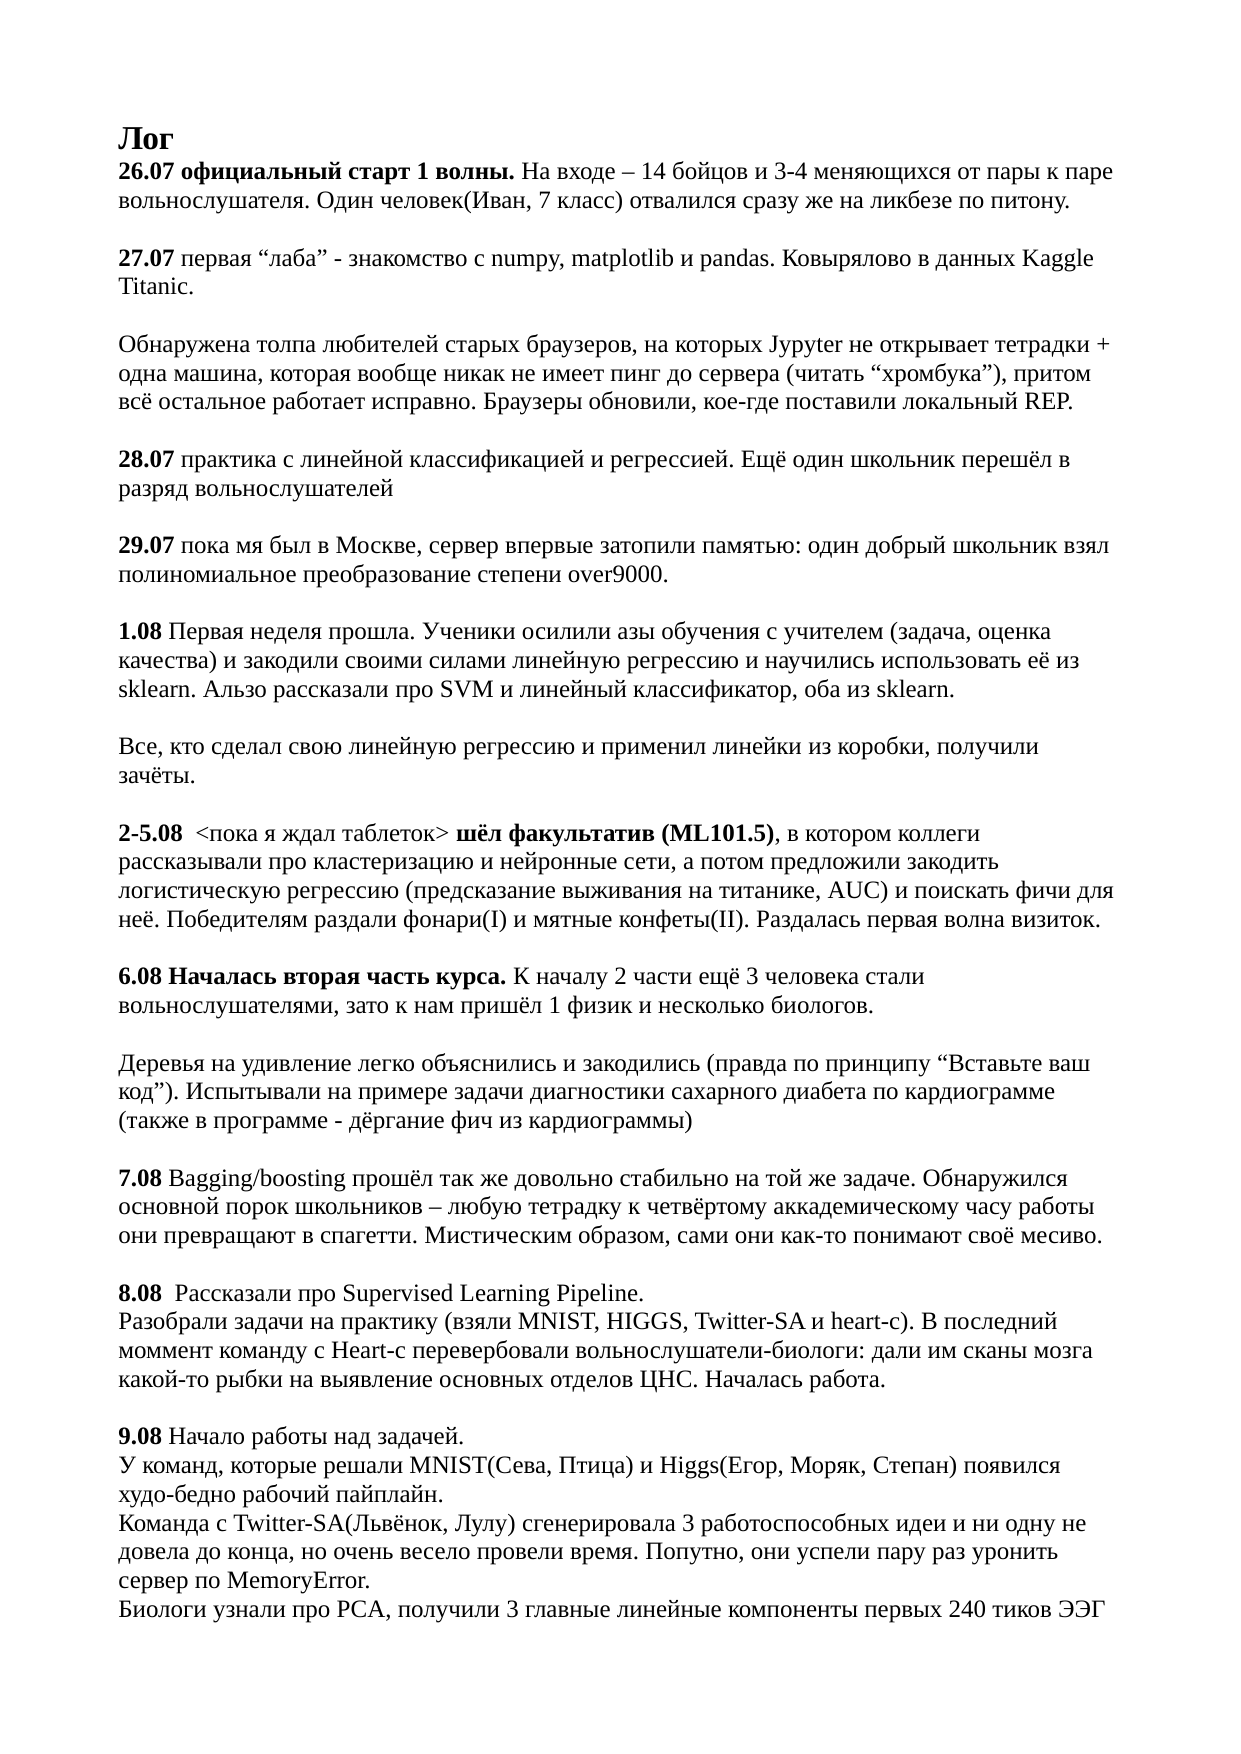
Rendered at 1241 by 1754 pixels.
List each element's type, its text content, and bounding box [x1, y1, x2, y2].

text 26.07 официальный старт 1 волны. На входе – 14 бойцов и 3-4 меняющихся от пары к паре вольнослушателя. Один человек(Иван, 7 класс) отвалился сразу же на ликбезе по питону. [118, 156, 1122, 214]
text 1.08 Первая неделя прошла. Ученики осилили азы обучения с учителем (задача, оценка качества) и закодили своими силами линейную регрессию и научились использовать её из sklearn. Альзо рассказали про SVM и линейный классификатор, оба из sklearn. [118, 616, 1122, 703]
text 29.07 пока мя был в Москве, сервер впервые затопили памятью: один добрый школьник взял полиномиальное преобразование степени over9000. [118, 530, 1122, 588]
text 28.07 практика с линейной классификацией и регрессией. Ещё один школьник перешёл в разряд вольнослушателей [118, 444, 1122, 501]
text Команда с Twitter-SA(Львёнок, Лулу) сгенерировала 3 работоспособных идеи и ни одну не довела до конца, но очень весело провели время. Попутно, они успели пару раз уронить сервер по MemoryError. [118, 1508, 1122, 1594]
text 9.08 Начало работы над задачей. [118, 1421, 1122, 1450]
text Все, кто сделал свою линейную регрессию и применил линейки из коробки, получили зачёты. [118, 731, 1122, 789]
text Обнаружена толпа любителей старых браузеров, на которых Jypyter не открывает тетрадки + одна машина, которая вообще никак не имеет пинг до сервера (читать “хромбука”), притом всё остальное работает исправно. Браузеры обновили, кое-где поставили локальный REP. [118, 329, 1122, 415]
text Разобрали задачи на практику (взяли MNIST, HIGGS, Twitter-SA и heart-c). В последний моммент команду с Heart-c перевербовали вольнослушатели-биологи: дали им сканы мозга какой-то рыбки на выявление основных отделов ЦНС. Началась работа. [118, 1306, 1122, 1393]
text 6.08 Началась вторая часть курса. К началу 2 части ещё 3 человека стали вольнослушателями, зато к нам пришёл 1 физик и несколько биологов. [118, 961, 1122, 1019]
text Лог [118, 118, 1122, 156]
text Деревья на удивление легко объяснились и закодились (правда по принципу “Вставьте ваш код”). Испытывали на примере задачи диагностики сахарного диабета по кардиограмме (также в программе - дёргание фич из кардиограммы) [118, 1048, 1122, 1134]
text 27.07 первая “лаба” - знакомство с numpy, matplotlib и pandas. Ковырялово в данных Kaggle Titanic. [118, 243, 1122, 300]
text У команд, которые решали MNIST(Сева, Птица) и Higgs(Егор, Моряк, Степан) появился худо-бедно рабочий пайплайн. [118, 1450, 1122, 1508]
text 8.08 Рассказали про Supervised Learning Pipeline. [118, 1278, 1122, 1306]
text Биологи узнали про PCA, получили 3 главные линейные компоненты первых 240 тиков ЭЭГ [118, 1594, 1122, 1623]
text 2-5.08 <пока я ждал таблеток> шёл факультатив (ML101.5), в котором коллеги рассказывали про кластеризацию и нейронные сети, а потом предложили закодить логистическую регрессию (предсказание выживания на титанике, AUC) и поискать фичи для неё. Победителям раздали фонари(I) и мятные конфеты(II). Раздалась первая волна визиток. [118, 818, 1122, 933]
text 7.08 Bagging/boosting прошёл так же довольно стабильно на той же задаче. Обнаружился основной порок школьников – любую тетрадку к четвёртому аккадемическому часу работы они превращают в спагетти. Мистическим образом, сами они как-то понимают своё месиво. [118, 1163, 1122, 1249]
